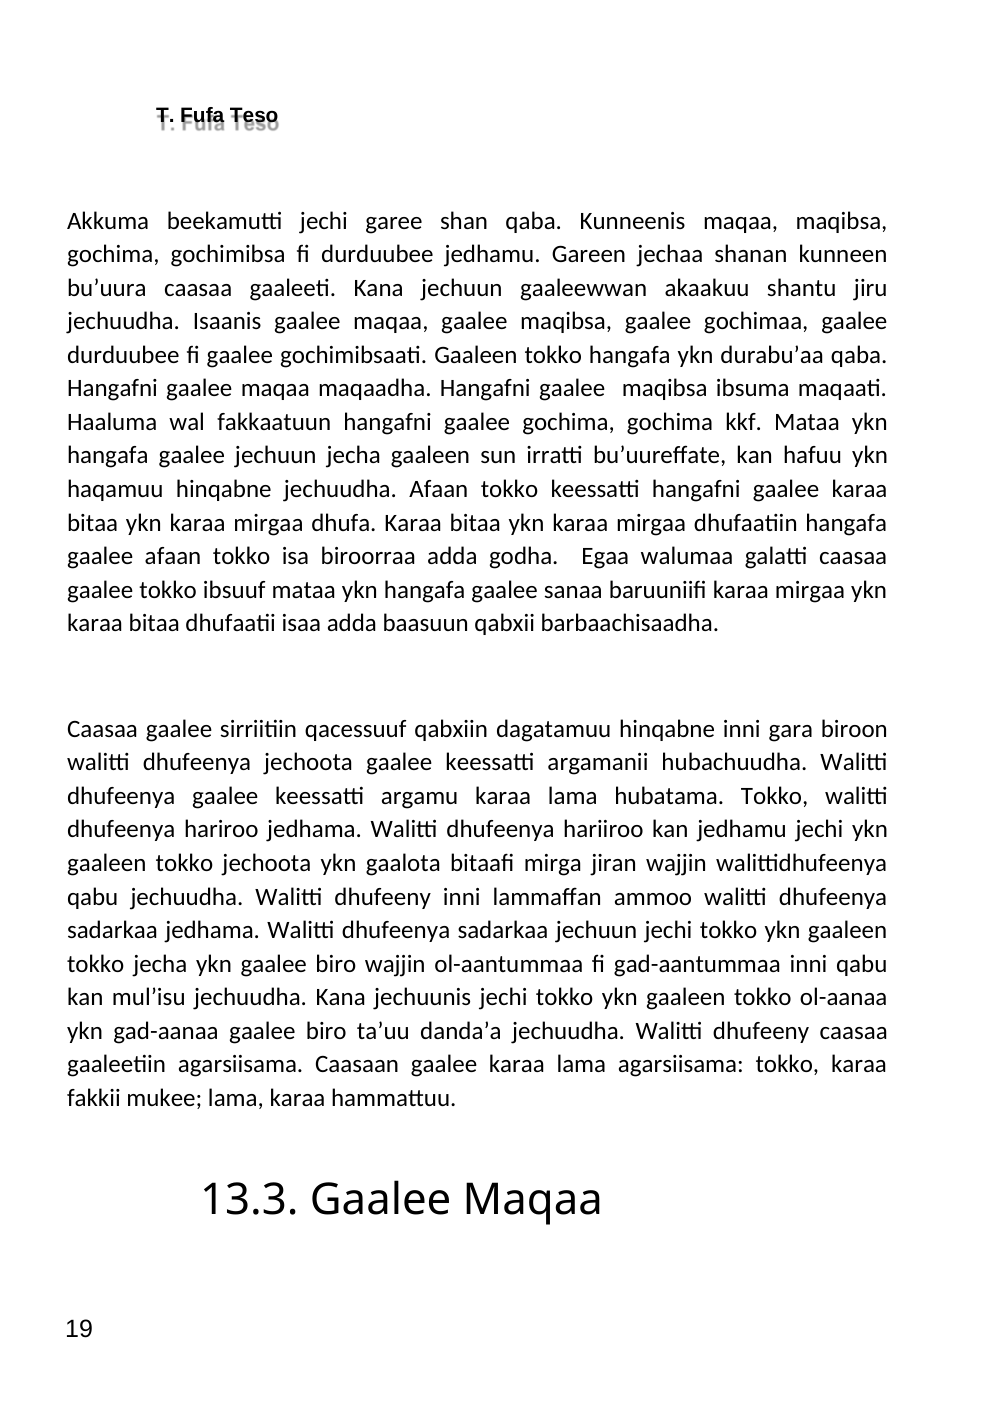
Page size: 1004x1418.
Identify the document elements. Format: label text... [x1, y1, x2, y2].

text Caasaa gaalee sirriitiin qacessuuf qabxiin dagatamuu hinqabne inni gara biroon walitti dhufeenya jechoota gaalee keessatti argamanii hubachuudha. Walitti dhufeenya gaalee keessatti argamu karaa lama hubatama. Tokko, walitti dhufeenya hariroo jedhama. Walitti dhufeenya hariiroo kan jedhamu jechi ykn gaaleen tokko jechoota ykn gaalota bitaafi mirga jiran wajjin walittidhufeenya qabu jechuudha. Walitti dhufeeny inni lammaffan ammoo walitti dhufeenya sadarkaa jedhama. Walitti dhufeenya sadarkaa jechuun jechi tokko ykn gaaleen tokko jecha ykn gaalee biro wajjin ol-aantummaa fi gad-aantummaa inni qabu kan mul’isu jechuudha. Kana jechuunis jechi tokko ykn gaaleen tokko ol-aanaa ykn gad-aanaa gaalee biro ta’uu danda’a jechuudha. Walitti dhufeeny caasaa gaaleetiin agarsiisama. Caasaan gaalee karaa lama agarsiisama: tokko, karaa fakkii mukee; lama, karaa hammattuu. [67, 713, 889, 1112]
text Akkuma beekamutti jechi garee shan qaba. Kunneenis maqaa, maqibsa, gochima, gochimibsa fi durduubee jedhamu. Gareen jechaa shanan kunneen bu’uura caasaa gaaleeti. Kana jechuun gaaleewwan akaakuu shantu jiru jechuudha. Isaanis gaalee maqaa, gaalee maqibsa, gaalee gochimaa, gaalee durduubee fi gaalee gochimibsaati. Gaaleen tokko hangafa ykn durabu’aa qaba. Hangafni gaalee maqaa maqaadha. Hangafni gaalee maqibsa ibsuma maqaati. Haaluma wal fakkaatuun hangafni gaalee gochima, gochima kkf. Mataa ykn hangafa gaalee jechuun jecha gaaleen sun irratti bu’uureffate, kan hafuu ykn haqamuu hinqabne jechuudha. Afaan tokko keessatti hangafni gaalee karaa bitaa ykn karaa mirgaa dhufa. Karaa bitaa ykn karaa mirgaa dhufaatiin hangafa gaalee afaan tokko isa biroorraa adda godha. Egaa walumaa galatti caasaa gaalee tokko ibsuuf mataa ykn hangafa gaalee sanaa baruuniifi karaa mirgaa ykn karaa bitaa dhufaatii isaa adda baasuun qabxii barbaachisaadha. [67, 205, 889, 638]
subtitle 13.3. Gaalee Maqaa [200, 1168, 895, 1227]
picture [142, 102, 311, 149]
